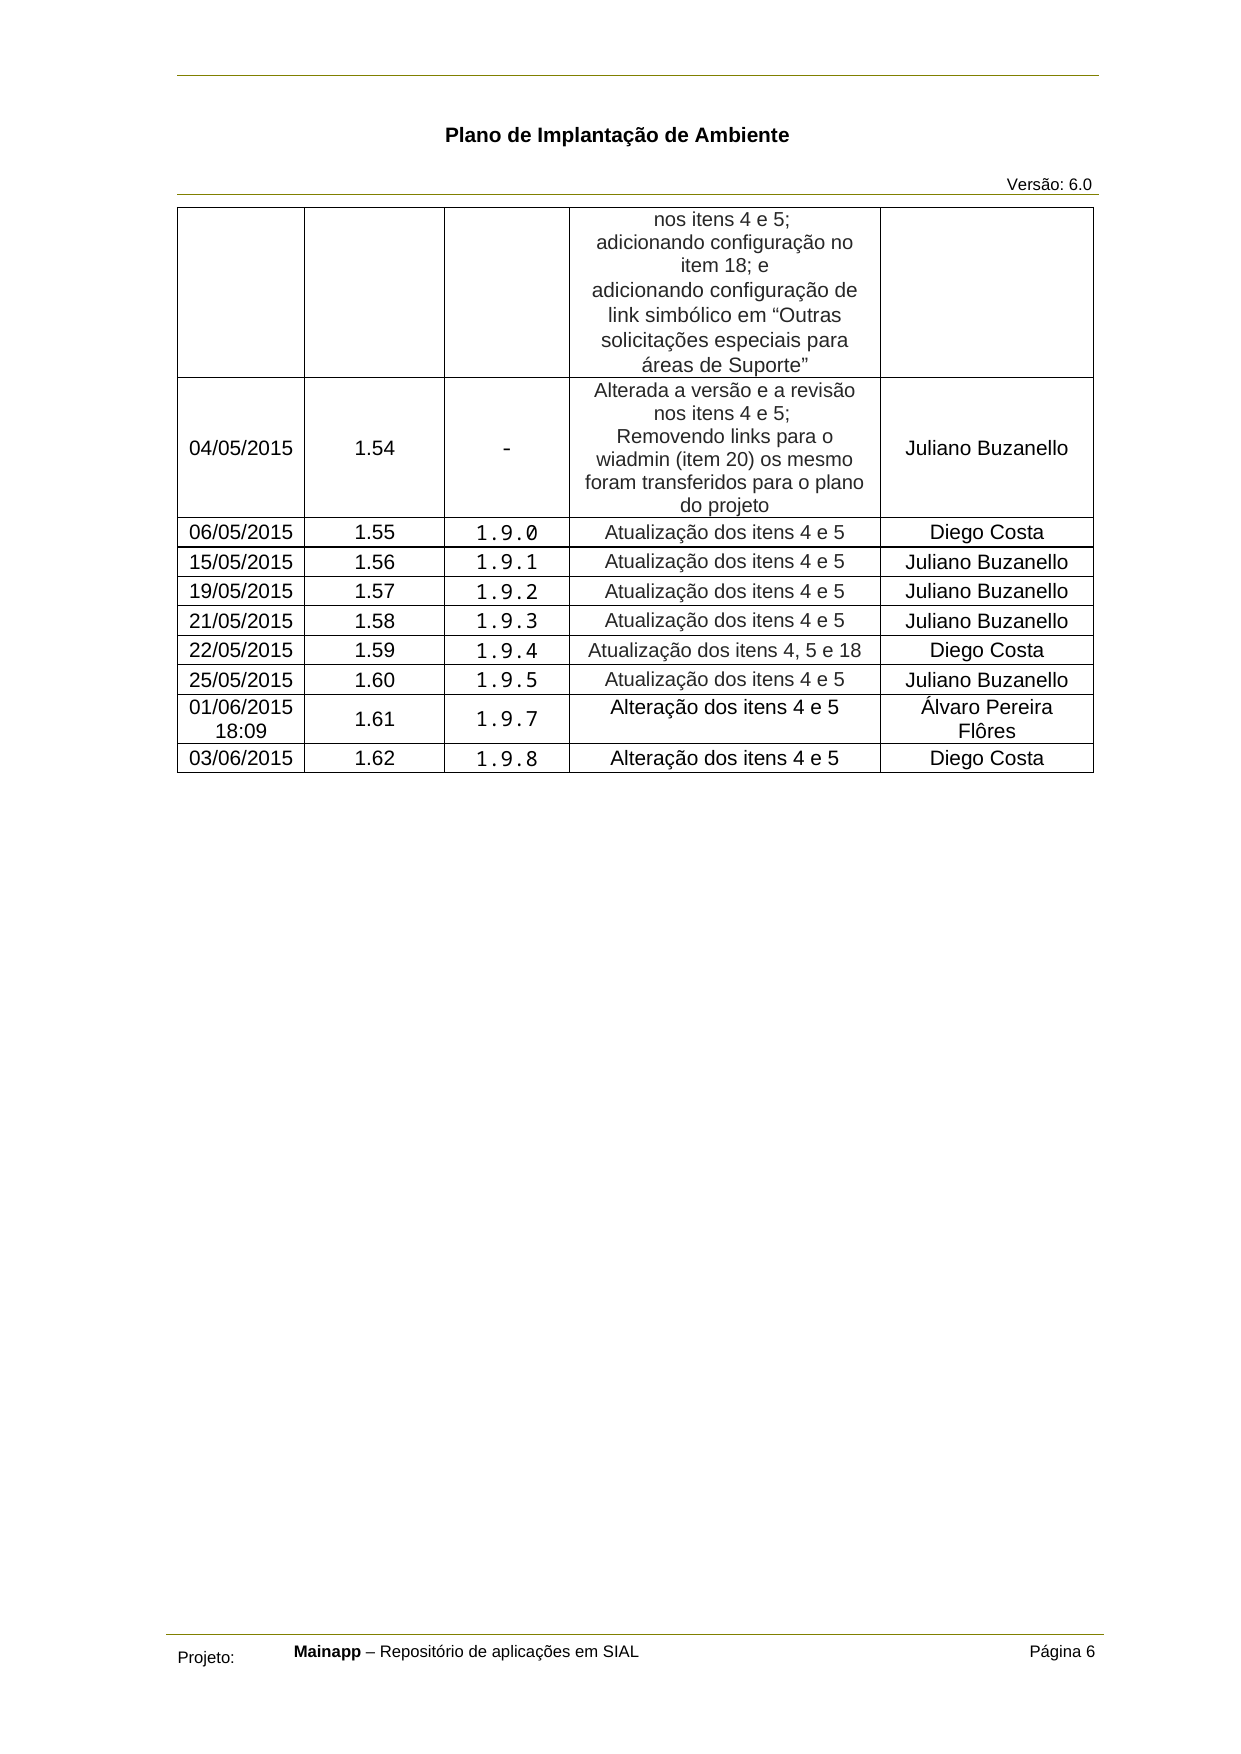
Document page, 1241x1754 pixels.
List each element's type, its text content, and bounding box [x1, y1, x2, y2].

table_cell 21/05/2015 [178, 606, 304, 635]
table_cell nos itens 4 e 5; adicionando configuração no item 18; e adicionando configuração de link simbólico em “Outras solicitações especiais para áreas de Suporte” [570, 208, 880, 377]
table_cell 1.9.1 [445, 548, 569, 576]
table_cell 1.58 [305, 606, 444, 635]
table_cell Atualização dos itens 4 e 5 [570, 577, 880, 605]
table_cell Atualização dos itens 4 e 5 [570, 518, 880, 546]
table_cell Diego Costa [881, 636, 1093, 664]
table_cell Diego Costa [881, 518, 1093, 546]
table_cell Alterada a versão e a revisão nos itens 4 e 5; Removendo links para o wiadmin (item 20) os mesmo foram transferidos para o plano do projeto [570, 378, 880, 517]
table_cell Juliano Buzanello [881, 606, 1093, 635]
table_cell 1.61 [305, 695, 444, 743]
table_cell 1.9.8 [445, 744, 569, 772]
table_cell 1.56 [305, 548, 444, 576]
table_cell 25/05/2015 [178, 665, 304, 694]
table_cell Diego Costa [881, 744, 1093, 772]
table_cell 1.62 [305, 744, 444, 772]
table_cell Álvaro Pereira Flôres [881, 695, 1093, 743]
table_cell Juliano Buzanello [881, 548, 1093, 576]
table_cell Juliano Buzanello [881, 378, 1093, 517]
table_cell [445, 208, 569, 377]
table_cell [305, 208, 444, 377]
table_cell 03/06/2015 [178, 744, 304, 772]
table_cell 1.9.2 [445, 577, 569, 605]
table_cell Alteração dos itens 4 e 5 [570, 695, 880, 743]
table_cell Atualização dos itens 4 e 5 [570, 548, 880, 576]
table_cell 1.9.7 [445, 695, 569, 743]
table_cell [178, 208, 304, 377]
table_cell 1.60 [305, 665, 444, 694]
table_cell Atualização dos itens 4 e 5 [570, 665, 880, 694]
table_cell Atualização dos itens 4, 5 e 18 [570, 636, 880, 664]
table_cell 1.59 [305, 636, 444, 664]
table_cell Alteração dos itens 4 e 5 [570, 744, 880, 772]
table_cell 06/05/2015 [178, 518, 304, 546]
table_cell Atualização dos itens 4 e 5 [570, 606, 880, 635]
table_cell Juliano Buzanello [881, 577, 1093, 605]
table_cell 01/06/2015 18:09 [178, 695, 304, 743]
table_cell 04/05/2015 [178, 378, 304, 517]
table_cell 15/05/2015 [178, 548, 304, 576]
table_cell 22/05/2015 [178, 636, 304, 664]
table_cell 1.9.5 [445, 665, 569, 694]
table_cell Juliano Buzanello [881, 665, 1093, 694]
table_cell 1.9.4 [445, 636, 569, 664]
table_cell - [445, 378, 569, 517]
table_cell 19/05/2015 [178, 577, 304, 605]
table_cell [881, 208, 1093, 377]
table_cell 1.9.0 [445, 518, 569, 546]
table_cell 1.54 [305, 378, 444, 517]
table_cell 1.55 [305, 518, 444, 546]
table_cell 1.9.3 [445, 606, 569, 635]
table_cell 1.57 [305, 577, 444, 605]
